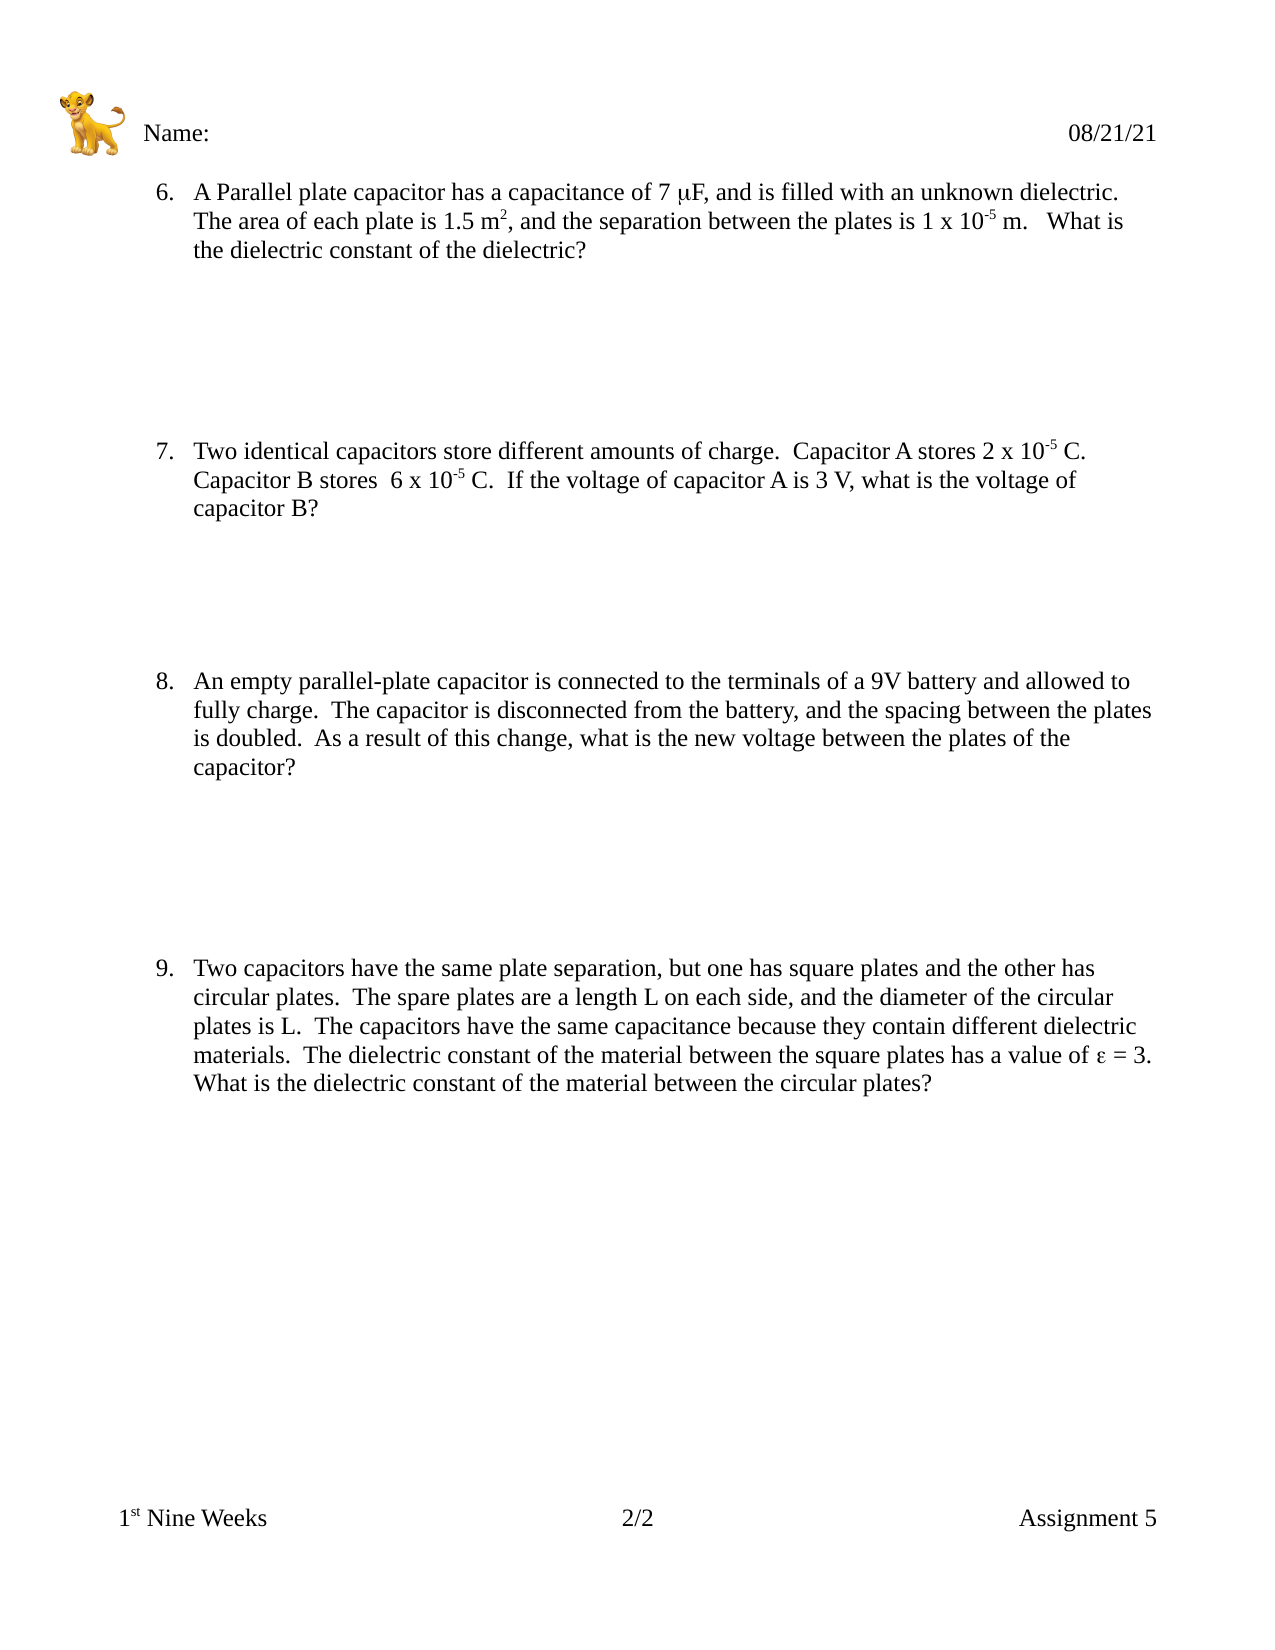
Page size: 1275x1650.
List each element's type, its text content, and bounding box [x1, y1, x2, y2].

list Two identical capacitors store different amounts of charge. Capacitor A stores 2 x 10-5 C. Capacitor B stores 6 x 10-5 C. If the voltage of capacitor A is 3 V, what is the voltage of capacitor B? [156, 436, 1157, 522]
picture [48, 81, 136, 156]
list A Parallel plate capacitor has a capacitance of 7 mF, and is filled with an unknown dielectric. The area of each plate is 1.5 m2, and the separation between the plates is 1 x 10-5 m. What is the dielectric constant of the dielectric? [156, 177, 1157, 263]
list An empty parallel-plate capacitor is connected to the terminals of a 9V battery and allowed to fully charge. The capacitor is disconnected from the battery, and the spacing between the plates is doubled. As a result of this change, what is the new voltage between the plates of the capacitor? [156, 666, 1157, 781]
list Two capacitors have the same plate separation, but one has square plates and the other has circular plates. The spare plates are a length L on each side, and the diameter of the circular plates is L. The capacitors have the same capacitance because they contain different dielectric materials. The dielectric constant of the material between the square plates has a value of e = 3. What is the dielectric constant of the material between the circular plates? [156, 953, 1157, 1097]
